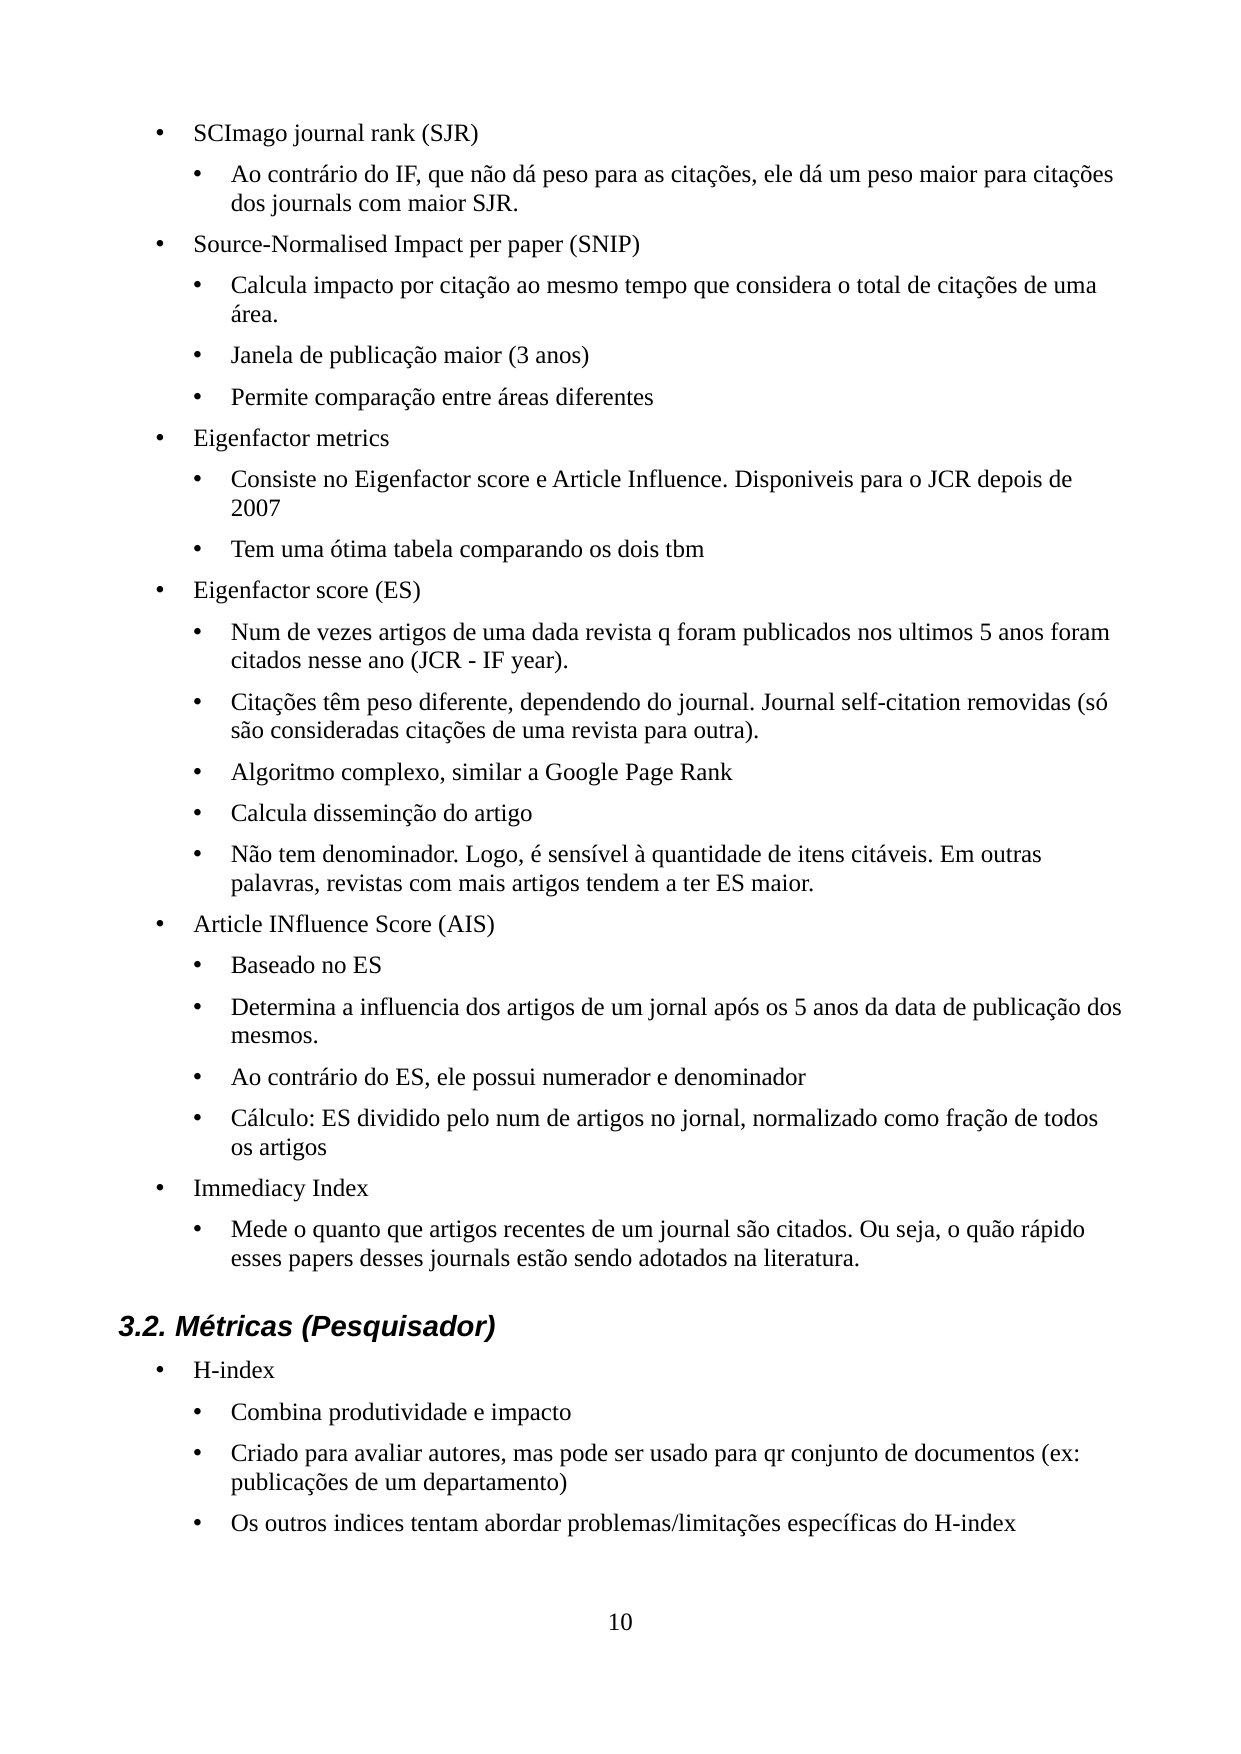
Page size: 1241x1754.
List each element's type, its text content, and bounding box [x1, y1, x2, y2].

list Criado para avaliar autores, mas pode ser usado para qr conjunto de documentos (ex: publicações de um departamento) [193, 1438, 1122, 1495]
list Ao contrário do IF, que não dá peso para as citações, ele dá um peso maior para citações dos journals com maior SJR. [193, 159, 1122, 217]
list Baseado no ES [193, 951, 1122, 979]
list Cálculo: ES dividido pelo num de artigos no jornal, normalizado como fração de todos os artigos [193, 1103, 1122, 1161]
list Num de vezes artigos de uma dada revista q foram publicados nos ultimos 5 anos foram citados nesse ano (JCR - IF year). [193, 617, 1122, 674]
list Ao contrário do ES, ele possui numerador e denominador [193, 1062, 1122, 1091]
list Combina produtividade e impacto [193, 1397, 1122, 1425]
list Eigenfactor score (ES) [156, 576, 1122, 604]
subtitle Métricas (Pesquisador) [118, 1309, 1122, 1343]
list Source-Normalised Impact per paper (SNIP) [156, 229, 1122, 258]
list Calcula disseminção do artigo [193, 798, 1122, 827]
list Janela de publicação maior (3 anos) [193, 341, 1122, 369]
list Immediacy Index [156, 1173, 1122, 1202]
list Os outros indices tentam abordar problemas/limitações específicas do H-index [193, 1508, 1122, 1537]
list H-index [156, 1355, 1122, 1384]
list Mede o quanto que artigos recentes de um journal são citados. Ou seja, o quão rápido esses papers desses journals estão sendo adotados na literatura. [193, 1214, 1122, 1272]
list Determina a influencia dos artigos de um jornal após os 5 anos da data de publicação dos mesmos. [193, 992, 1122, 1049]
list Eigenfactor metrics [156, 423, 1122, 452]
list Tem uma ótima tabela comparando os dois tbm [193, 534, 1122, 563]
list Permite comparação entre áreas diferentes [193, 382, 1122, 411]
list Calcula impacto por citação ao mesmo tempo que considera o total de citações de uma área. [193, 271, 1122, 328]
list Citações têm peso diferente, dependendo do journal. Journal self-citation removidas (só são consideradas citações de uma revista para outra). [193, 687, 1122, 744]
list SCImago journal rank (SJR) [156, 118, 1122, 147]
list Consiste no Eigenfactor score e Article Influence. Disponiveis para o JCR depois de 2007 [193, 464, 1122, 522]
list Algoritmo complexo, similar a Google Page Rank [193, 757, 1122, 786]
list Article INfluence Score (AIS) [156, 909, 1122, 938]
list Não tem denominador. Logo, é sensível à quantidade de itens citáveis. Em outras palavras, revistas com mais artigos tendem a ter ES maior. [193, 839, 1122, 897]
